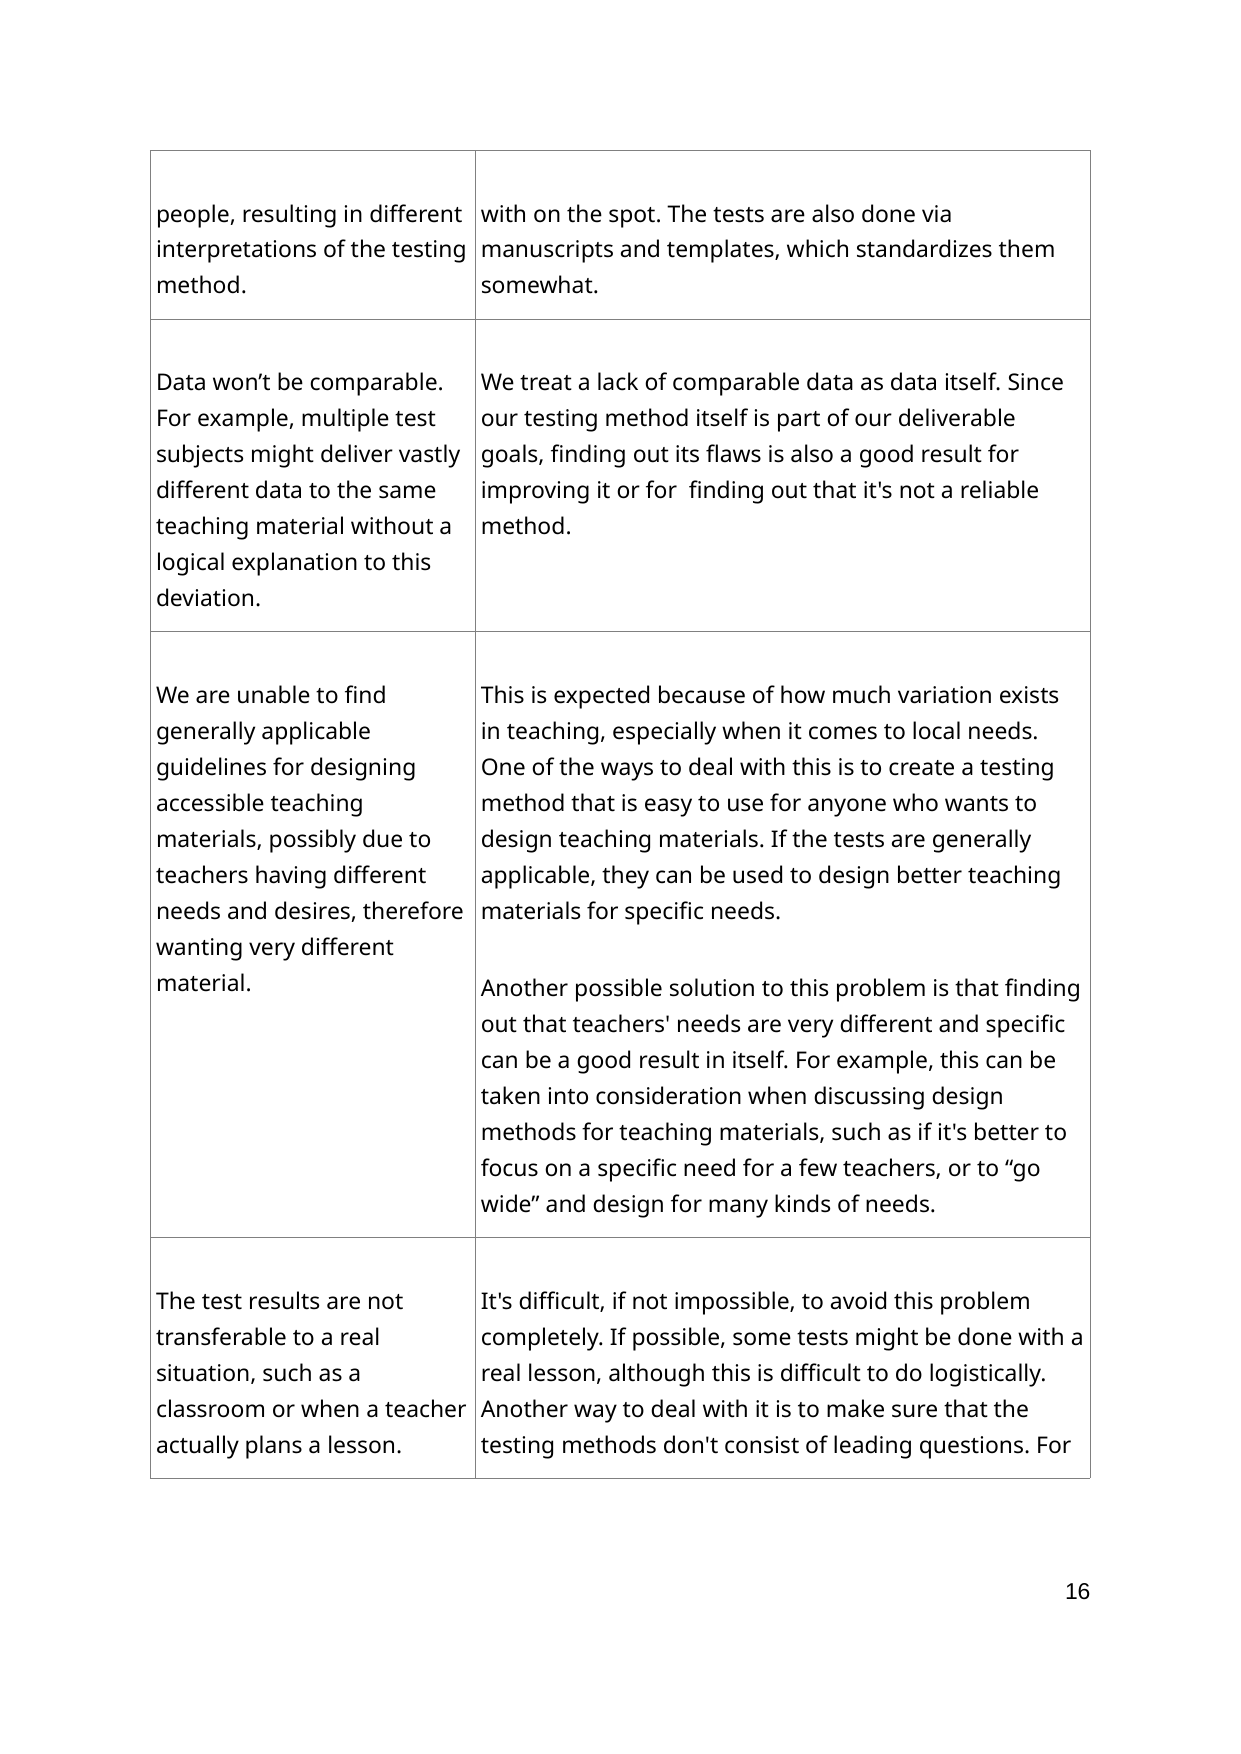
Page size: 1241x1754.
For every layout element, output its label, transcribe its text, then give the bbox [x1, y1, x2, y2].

table_cell We treat a lack of comparable data as data itself. Since our testing method itself is part of our deliverable goals, finding out its flaws is also a good result for improving it or for finding out that it's not a reliable method. [476, 320, 1090, 631]
table_cell The test results are not transferable to a real situation, such as a classroom or when a teacher actually plans a lesson. [151, 1238, 475, 1478]
table_cell This is expected because of how much variation exists in teaching, especially when it comes to local needs. One of the ways to deal with this is to create a testing method that is easy to use for anyone who wants to design teaching materials. If the tests are generally applicable, they can be used to design better teaching materials for specific needs. Another possible solution to this problem is that finding out that teachers' needs are very different and specific can be a good result in itself. For example, this can be taken into consideration when discussing design methods for teaching materials, such as if it's better to focus on a specific need for a few teachers, or to “go wide” and design for many kinds of needs. [476, 632, 1090, 1237]
table_cell It's difficult, if not impossible, to avoid this problem completely. If possible, some tests might be done with a real lesson, although this is difficult to do logistically. Another way to deal with it is to make sure that the testing methods don't consist of leading questions. For [476, 1238, 1090, 1478]
table_cell people, resulting in different interpretations of the testing method. [151, 151, 475, 319]
table_cell We are unable to find generally applicable guidelines for designing accessible teaching materials, possibly due to teachers having different needs and desires, therefore wanting very different material. [151, 632, 475, 1237]
table_cell Data won’t be comparable. For example, multiple test subjects might deliver vastly different data to the same teaching material without a logical explanation to this deviation. [151, 320, 475, 631]
table_cell with on the spot. The tests are also done via manuscripts and templates, which standardizes them somewhat. [476, 151, 1090, 319]
